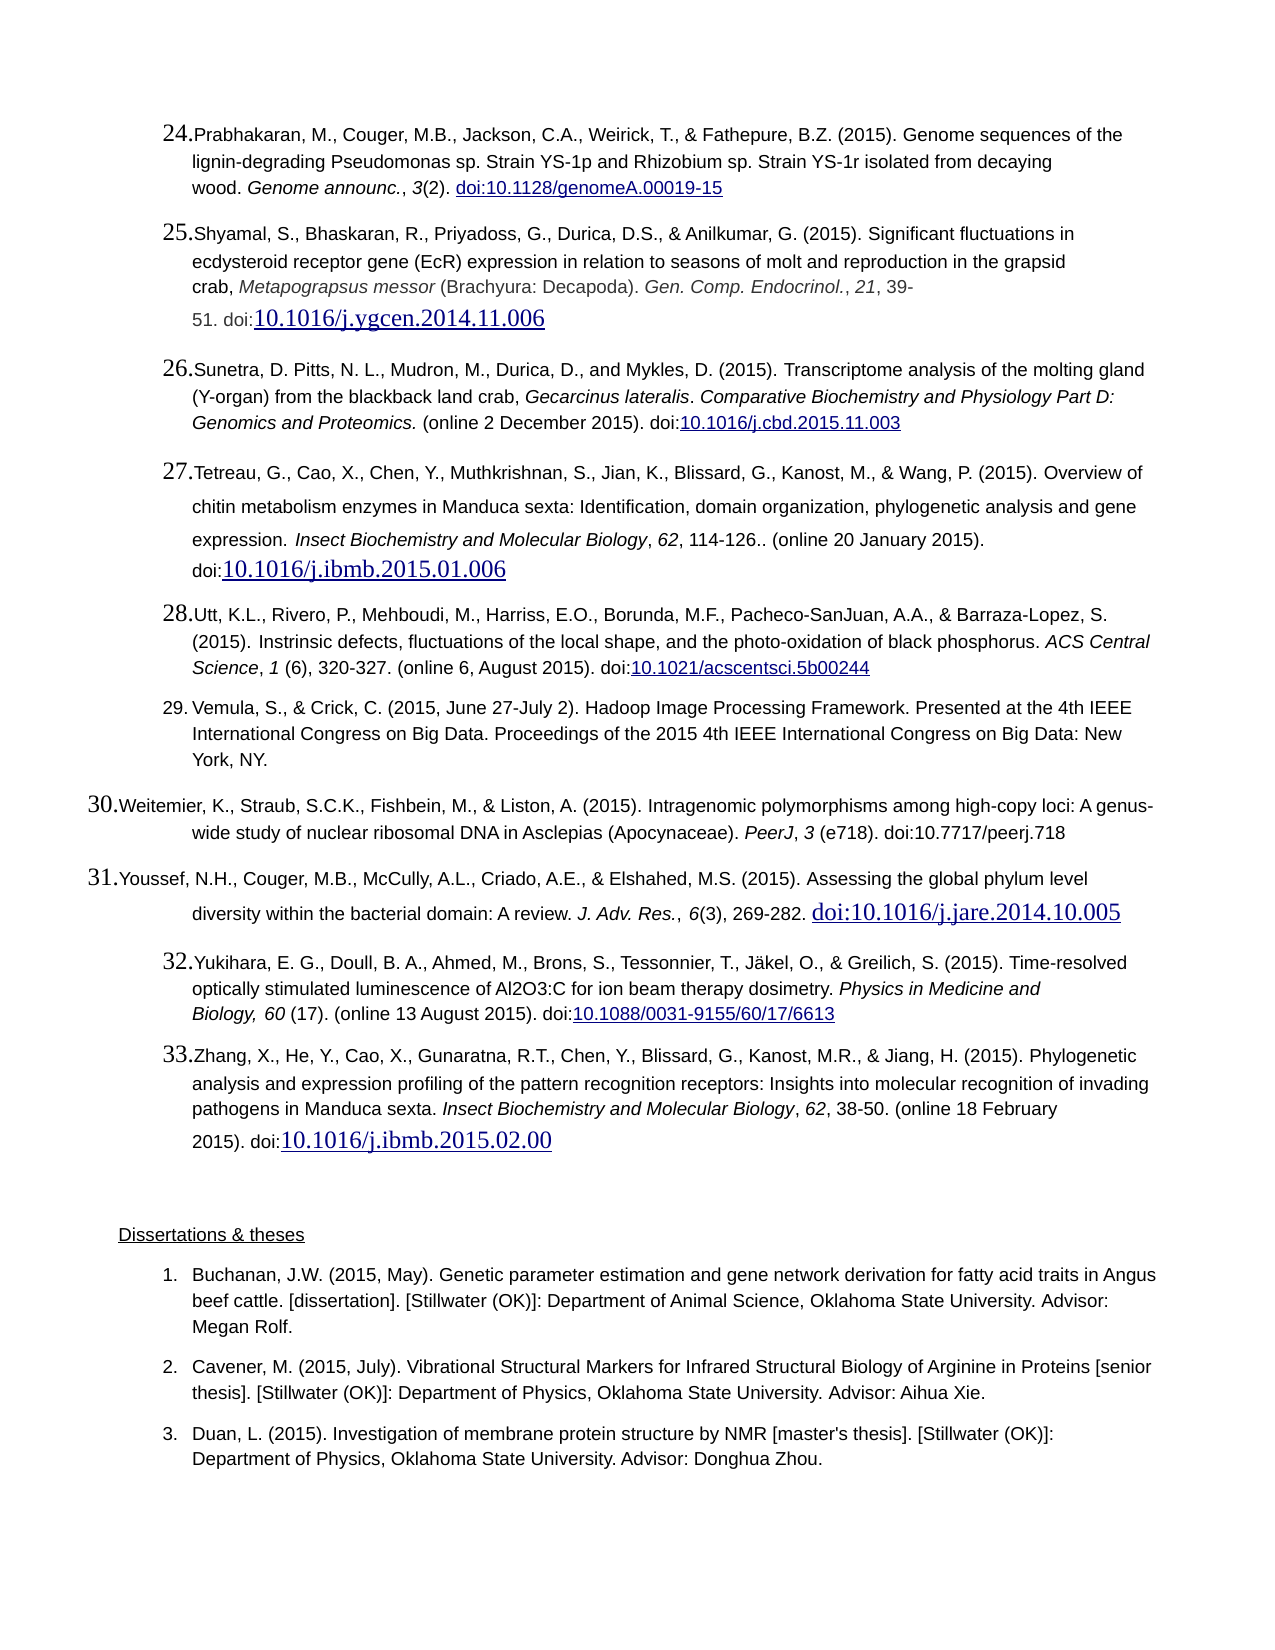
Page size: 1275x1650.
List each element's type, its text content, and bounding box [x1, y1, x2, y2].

list Weitemier, K., Straub, S.C.K., Fishbein, M., & Liston, A. (2015). Intragenomic polymorphisms among high-copy loci: A genus-wide study of nuclear ribosomal DNA in Asclepias (Apocynaceae). PeerJ, 3 (e718). doi:10.7717/peerj.718 [87, 789, 1157, 844]
text Dissertations & theses [118, 1224, 1157, 1245]
list Buchanan, J.W. (2015, May). Genetic parameter estimation and gene network derivation for fatty acid traits in Angus beef cattle. [dissertation]. [Stillwater (OK)]: Department of Animal Science, Oklahoma State University. Advisor: Megan Rolf. [162, 1264, 1157, 1337]
list Cavener, M. (2015, July). Vibrational Structural Markers for Infrared Structural Biology of Arginine in Proteins [senior thesis]. [Stillwater (OK)]: Department of Physics, Oklahoma State University. Advisor: Aihua Xie. [162, 1356, 1157, 1403]
list Vemula, S., & Crick, C. (2015, June 27-July 2). Hadoop Image Processing Framework. Presented at the 4th IEEE International Congress on Big Data. Proceedings of the 2015 4th IEEE International Congress on Big Data: New York, NY. [162, 697, 1157, 770]
list Shyamal, S., Bhaskaran, R., Priyadoss, G., Durica, D.S., & Anilkumar, G. (2015). Significant fluctuations in ecdysteroid receptor gene (EcR) expression in relation to seasons of molt and reproduction in the grapsid crab, Metapograpsus messor (Brachyura: Decapoda). Gen. Comp. Endocrinol., 21, 39-51. doi:10.1016/j.ygcen.2014.11.006 [162, 217, 1157, 332]
list Tetreau, G., Cao, X., Chen, Y., Muthkrishnan, S., Jian, K., Blissard, G., Kanost, M., & Wang, P. (2015). Overview of chitin metabolism enzymes in Manduca sexta: Identification, domain organization, phylogenetic analysis and gene expression. Insect Biochemistry and Molecular Biology, 62, 114-126.. (online 20 January 2015). doi:10.1016/j.ibmb.2015.01.006 [162, 452, 1157, 583]
list Prabhakaran, M., Couger, M.B., Jackson, C.A., Weirick, T., & Fathepure, B.Z. (2015). Genome sequences of the lignin-degrading Pseudomonas sp. Strain YS-1p and Rhizobium sp. Strain YS-1r isolated from decaying wood. Genome announc., 3(2). doi:10.1128/genomeA.00019-15 [162, 118, 1157, 198]
list Yukihara, E. G., Doull, B. A., Ahmed, M., Brons, S., Tessonnier, T., Jäkel, O., & Greilich, S. (2015). Time-resolved optically stimulated luminescence of Al2O3:C for ion beam therapy dosimetry. Physics in Medicine and Biology, 60 (17). (online 13 August 2015). doi:10.1088/0031-9155/60/17/6613 [162, 946, 1157, 1025]
list Duan, L. (2015). Investigation of membrane protein structure by NMR [master's thesis]. [Stillwater (OK)]: Department of Physics, Oklahoma State University. Advisor: Donghua Zhou. [162, 1422, 1157, 1470]
list Zhang, X., He, Y., Cao, X., Gunaratna, R.T., Chen, Y., Blissard, G., Kanost, M.R., & Jiang, H. (2015). Phylogenetic analysis and expression profiling of the pattern recognition receptors: Insights into molecular recognition of invading pathogens in Manduca sexta. Insect Biochemistry and Molecular Biology, 62, 38-50. (online 18 February 2015). doi:10.1016/j.ibmb.2015.02.00 [162, 1039, 1157, 1154]
list Youssef, N.H., Couger, M.B., McCully, A.L., Criado, A.E., & Elshahed, M.S. (2015). Assessing the global phylum level diversity within the bacterial domain: A review. J. Adv. Res., 6(3), 269-282. doi:10.1016/j.jare.2014.10.005 [87, 862, 1157, 926]
list Sunetra, D. Pitts, N. L., Mudron, M., Durica, D., and Mykles, D. (2015). Transcriptome analysis of the molting gland (Y-organ) from the blackback land crab, Gecarcinus lateralis. Comparative Biochemistry and Physiology Part D: Genomics and Proteomics. (online 2 December 2015). doi:10.1016/j.cbd.2015.11.003 [162, 353, 1157, 433]
list Utt, K.L., Rivero, P., Mehboudi, M., Harriss, E.O., Borunda, M.F., Pacheco-SanJuan, A.A., & Barraza-Lopez, S. (2015). Instrinsic defects, fluctuations of the local shape, and the photo-oxidation of black phosphorus. ACS Central Science, 1 (6), 320-327. (online 6, August 2015). doi:10.1021/acscentsci.5b00244 [162, 598, 1157, 678]
